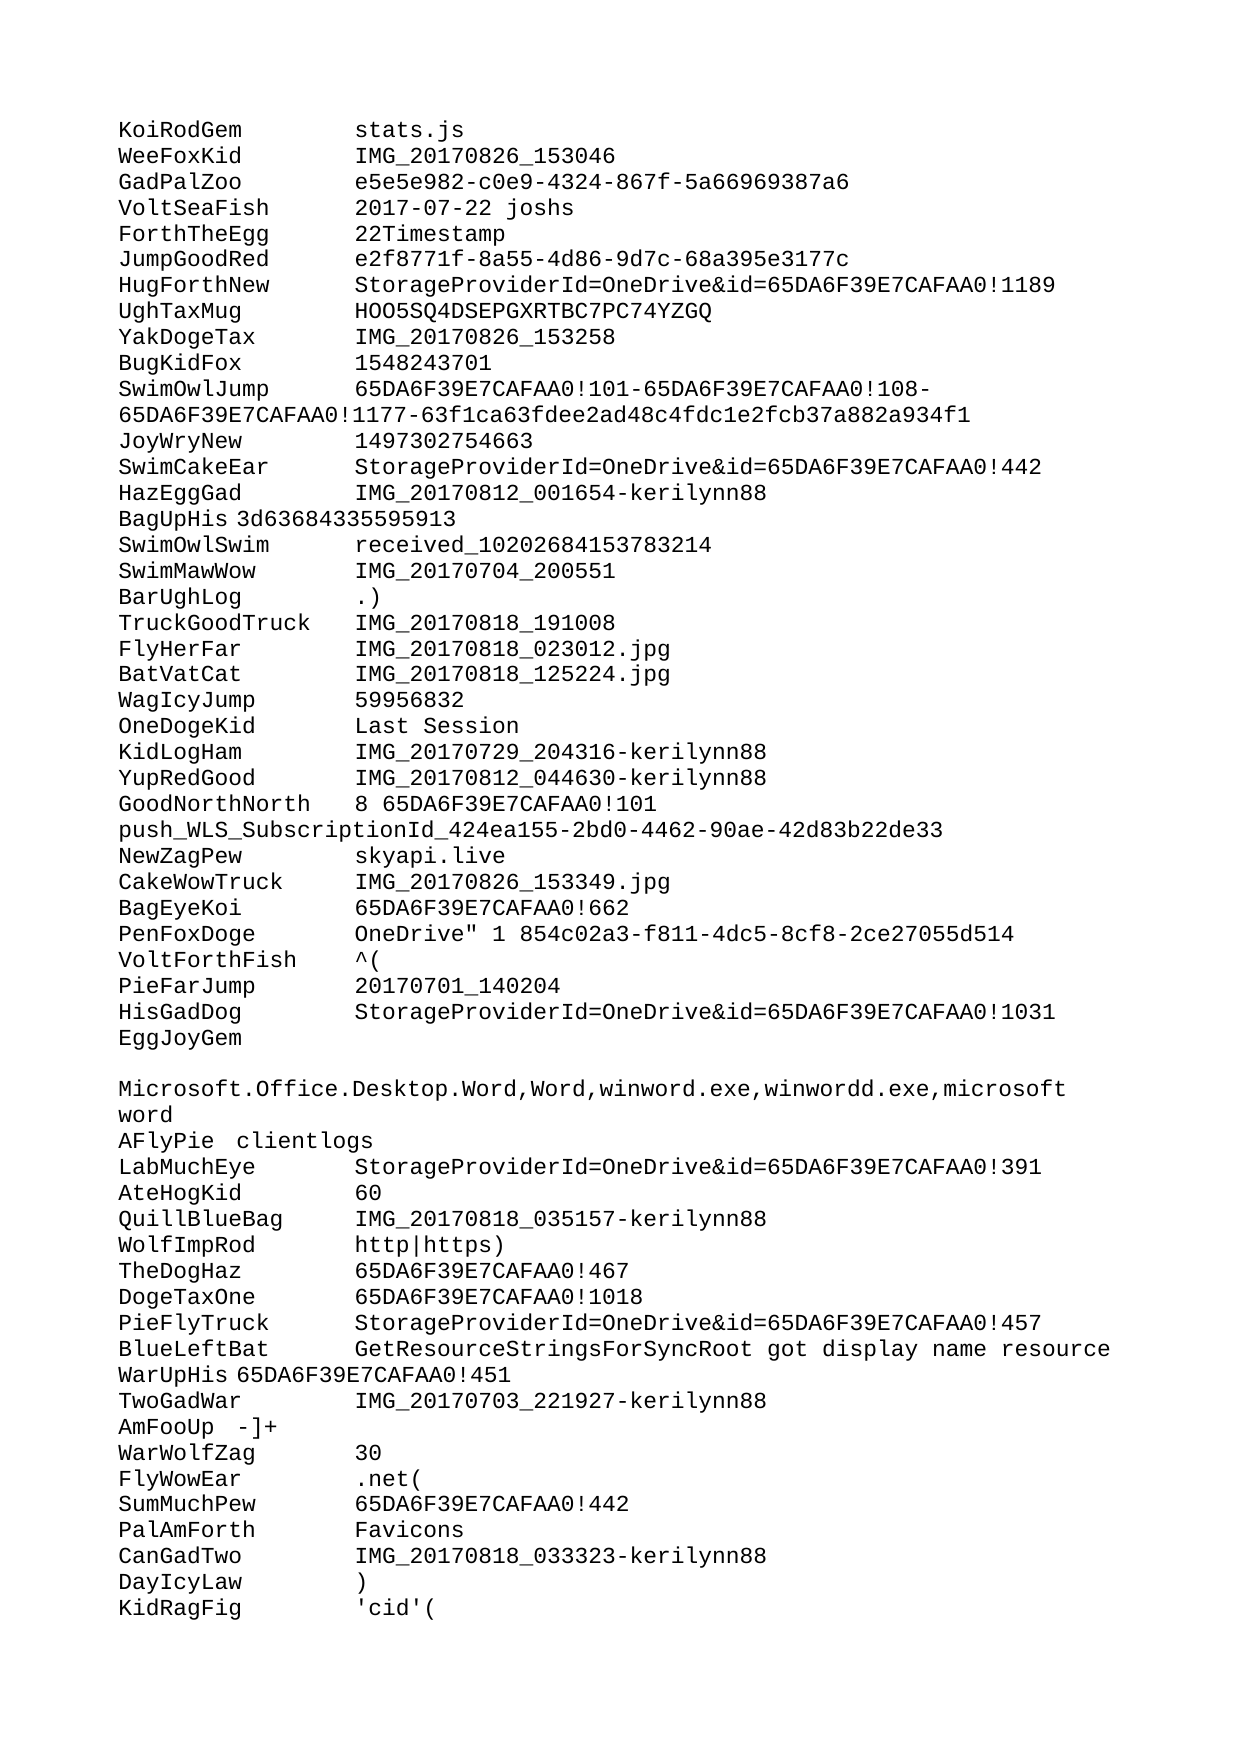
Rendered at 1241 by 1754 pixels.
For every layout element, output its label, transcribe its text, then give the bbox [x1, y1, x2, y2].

text CakeWowTruck IMG_20170826_153349.jpg [118, 870, 1122, 896]
text UghTaxMug HOO5SQ4DSEPGXRTBC7PC74YZGQ [118, 300, 1122, 326]
text YupRedGood IMG_20170812_044630-kerilynn88 [118, 767, 1122, 792]
text HazEggGad IMG_20170812_001654-kerilynn88 [118, 481, 1122, 507]
text YakDogeTax IMG_20170826_153258 [118, 326, 1122, 352]
text SwimOwlSwim received_10202684153783214 [118, 533, 1122, 559]
text WeeFoxKid IMG_20170826_153046 [118, 144, 1122, 170]
text GoodNorthNorth 8 65DA6F39E7CAFAA0!101 push_WLS_SubscriptionId_424ea155-2bd0-4462-90ae-42d83b22de33 [118, 792, 1122, 844]
text TheDogHaz 65DA6F39E7CAFAA0!467 [118, 1259, 1122, 1285]
text OneDogeKid Last Session [118, 715, 1122, 741]
text WagIcyJump 59956832 [118, 689, 1122, 715]
text BagUpHis 3d63684335595913 [118, 507, 1122, 533]
text PalAmForth Favicons [118, 1519, 1122, 1545]
text PenFoxDoge OneDrive" 1 854c02a3-f811-4dc5-8cf8-2ce27055d514 [118, 922, 1122, 948]
text HugForthNew StorageProviderId=OneDrive&id=65DA6F39E7CAFAA0!1189 [118, 274, 1122, 300]
text BugKidFox 1548243701 [118, 352, 1122, 377]
text KoiRodGem stats.js [118, 118, 1122, 144]
text SwimCakeEar StorageProviderId=OneDrive&id=65DA6F39E7CAFAA0!442 [118, 455, 1122, 481]
text GadPalZoo e5e5e982-c0e9-4324-867f-5a66969387a6 [118, 170, 1122, 196]
text QuillBlueBag IMG_20170818_035157-kerilynn88 [118, 1207, 1122, 1233]
text DogeTaxOne 65DA6F39E7CAFAA0!1018 [118, 1285, 1122, 1311]
text PieFarJump 20170701_140204 [118, 974, 1122, 1000]
text AmFooUp -]+ [118, 1415, 1122, 1441]
text WolfImpRod http|https) [118, 1233, 1122, 1259]
text FlyWowEar .net( [118, 1467, 1122, 1493]
text SumMuchPew 65DA6F39E7CAFAA0!442 [118, 1493, 1122, 1519]
text BatVatCat IMG_20170818_125224.jpg [118, 663, 1122, 689]
text SwimOwlJump 65DA6F39E7CAFAA0!101-65DA6F39E7CAFAA0!108-65DA6F39E7CAFAA0!1177-63f1ca63fdee2ad48c4fdc1e2fcb37a882a934f1 [118, 377, 1122, 429]
text ForthTheEgg 22Timestamp [118, 222, 1122, 248]
text KidRagFig 'cid'( [118, 1597, 1122, 1622]
text FlyHerFar IMG_20170818_023012.jpg [118, 637, 1122, 663]
text TwoGadWar IMG_20170703_221927-kerilynn88 [118, 1389, 1122, 1415]
text AteHogKid 60 [118, 1182, 1122, 1207]
text VoltSeaFish 2017-07-22 joshs [118, 196, 1122, 222]
text CanGadTwo IMG_20170818_033323-kerilynn88 [118, 1545, 1122, 1571]
text WarWolfZag 30 [118, 1441, 1122, 1467]
text DayIcyLaw ) [118, 1571, 1122, 1597]
text PieFlyTruck StorageProviderId=OneDrive&id=65DA6F39E7CAFAA0!457 [118, 1311, 1122, 1337]
text BarUghLog .) [118, 585, 1122, 611]
text TruckGoodTruck IMG_20170818_191008 [118, 611, 1122, 637]
text VoltForthFish ^( [118, 948, 1122, 974]
text BlueLeftBat GetResourceStringsForSyncRoot got display name resource [118, 1337, 1122, 1363]
text LabMuchEye StorageProviderId=OneDrive&id=65DA6F39E7CAFAA0!391 [118, 1156, 1122, 1182]
text HisGadDog StorageProviderId=OneDrive&id=65DA6F39E7CAFAA0!1031 [118, 1000, 1122, 1026]
text SwimMawWow IMG_20170704_200551 [118, 559, 1122, 585]
text NewZagPew skyapi.live [118, 844, 1122, 870]
text AFlyPie clientlogs [118, 1130, 1122, 1156]
text BagEyeKoi 65DA6F39E7CAFAA0!662 [118, 896, 1122, 922]
text JumpGoodRed e2f8771f-8a55-4d86-9d7c-68a395e3177c [118, 248, 1122, 274]
text JoyWryNew 1497302754663 [118, 429, 1122, 455]
text EggJoyGem Microsoft.Office.Desktop.Word,Word,winword.exe,winwordd.exe,microsoft word [118, 1026, 1122, 1130]
text KidLogHam IMG_20170729_204316-kerilynn88 [118, 741, 1122, 767]
text WarUpHis 65DA6F39E7CAFAA0!451 [118, 1363, 1122, 1389]
